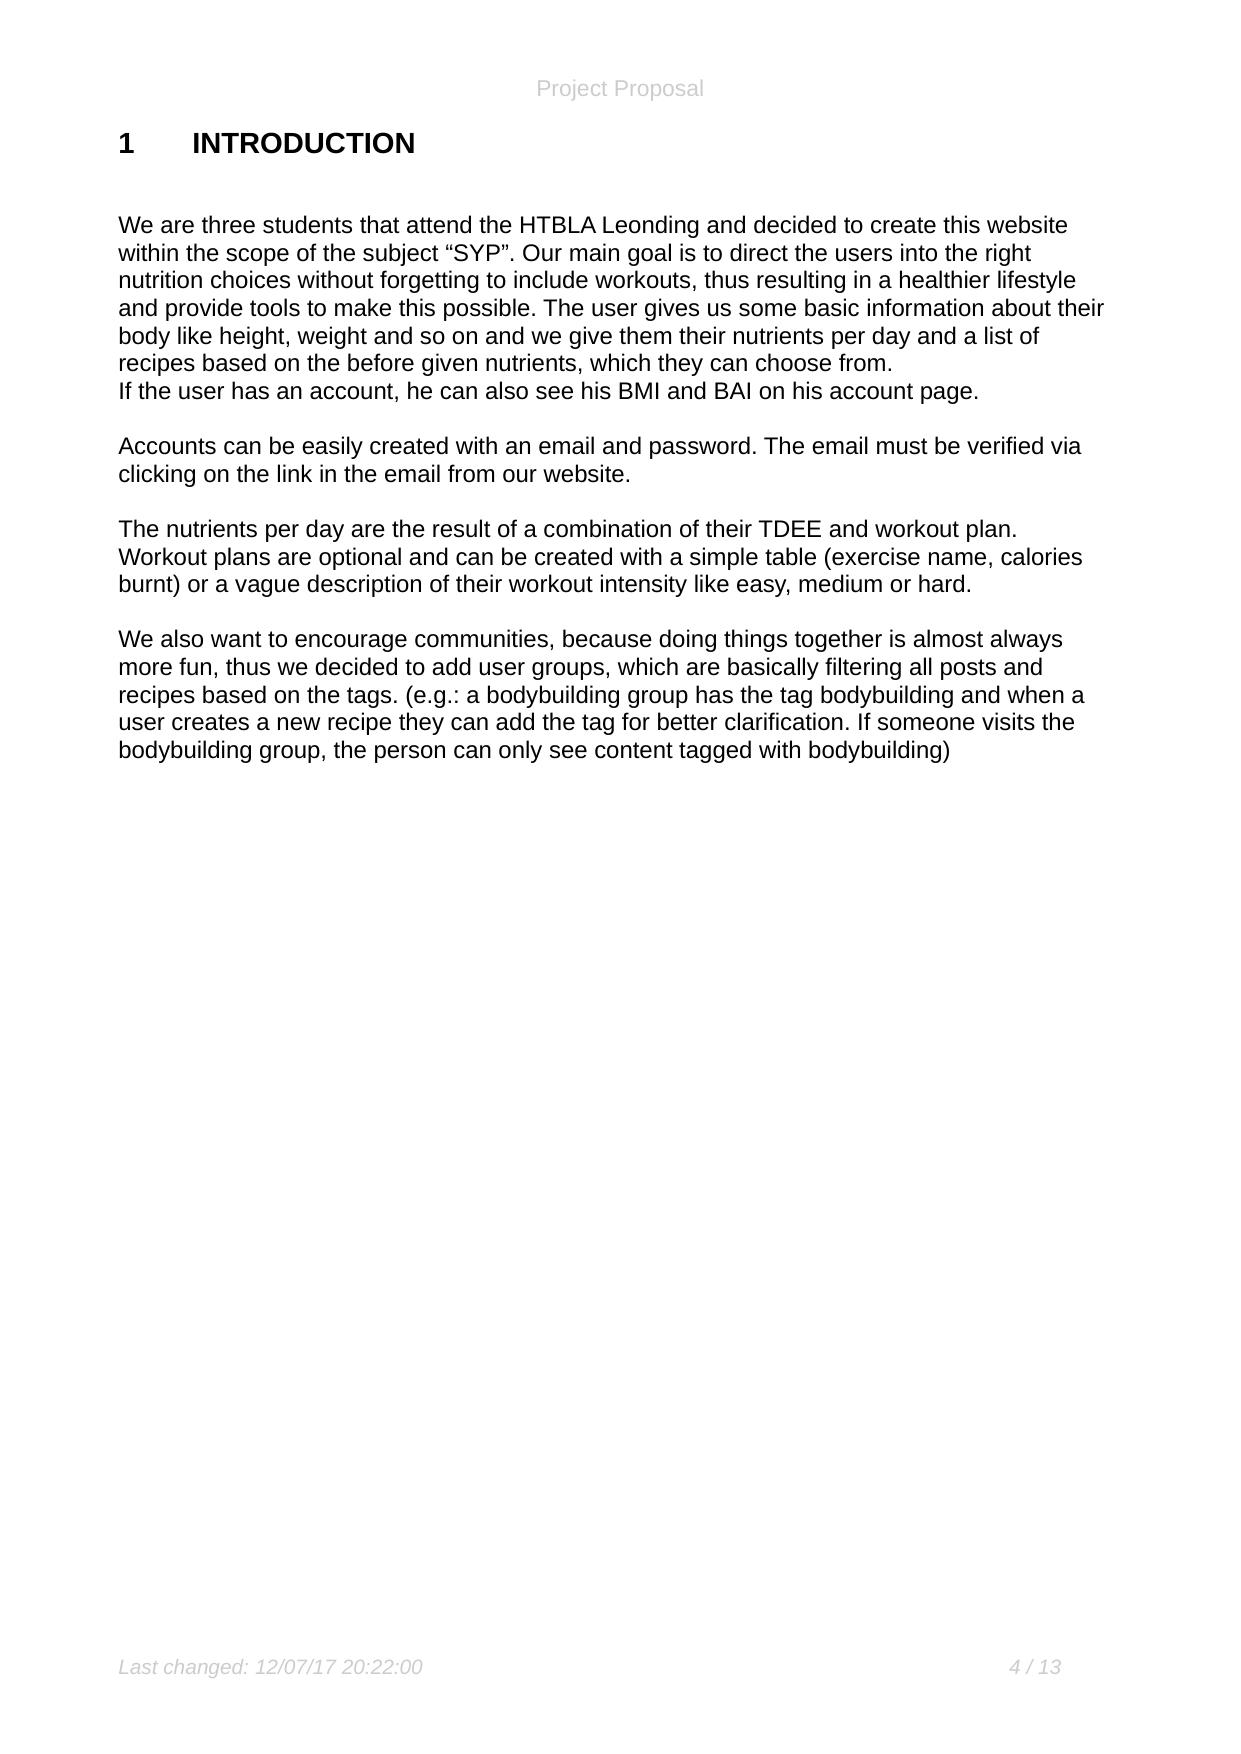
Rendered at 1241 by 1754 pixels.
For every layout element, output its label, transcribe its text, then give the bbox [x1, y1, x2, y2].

text We are three students that attend the HTBLA Leonding and decided to create this website within the scope of the subject “SYP”. Our main goal is to direct the users into the right nutrition choices without forgetting to include workouts, thus resulting in a healthier lifestyle and provide tools to make this possible. The user gives us some basic information about their body like height, weight and so on and we give them their nutrients per day and a list of recipes based on the before given nutrients, which they can choose from. [118, 211, 1122, 377]
text Workout plans are optional and can be created with a simple table (exercise name, calories burnt) or a vague description of their workout intensity like easy, medium or hard. [118, 542, 1122, 598]
text We also want to encourage communities, because doing things together is almost always more fun, thus we decided to add user groups, which are basically filtering all posts and recipes based on the tags. (e.g.: a bodybuilding group has the tag bodybuilding and when a user creates a new recipe they can add the tag for better clarification. If someone visits the bodybuilding group, the person can only see content tagged with bodybuilding) [118, 625, 1122, 763]
text Accounts can be easily created with an email and password. The email must be verified via clicking on the link in the email from our website. [118, 432, 1122, 487]
text The nutrients per day are the result of a combination of their TDEE and workout plan. [118, 515, 1122, 542]
text If the user has an account, he can also see his BMI and BAI on his account page. [118, 377, 1122, 404]
subtitle Introduction [118, 126, 1122, 160]
